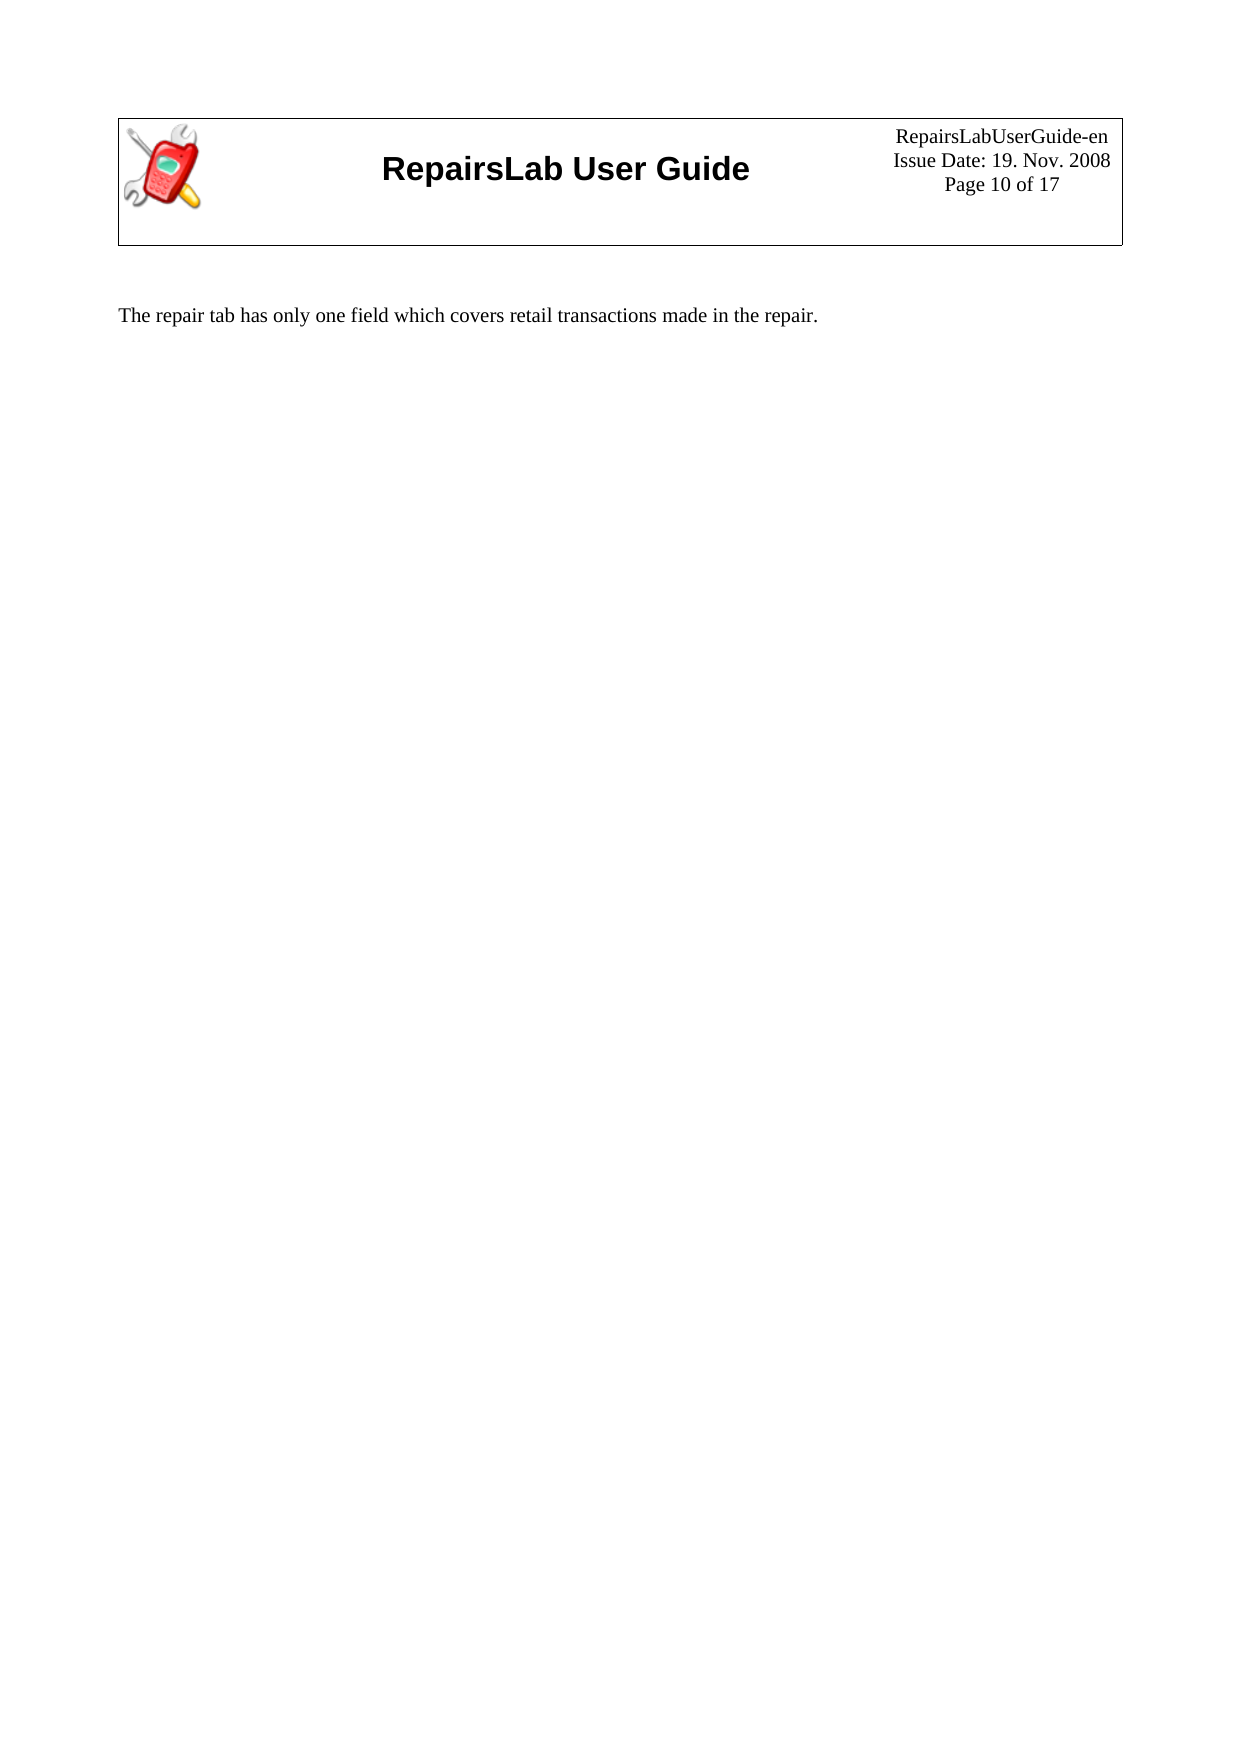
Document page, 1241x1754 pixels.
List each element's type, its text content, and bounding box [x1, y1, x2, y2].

picture [123, 123, 202, 211]
text The repair tab has only one field which covers retail transactions made in the repair. [118, 303, 1122, 327]
